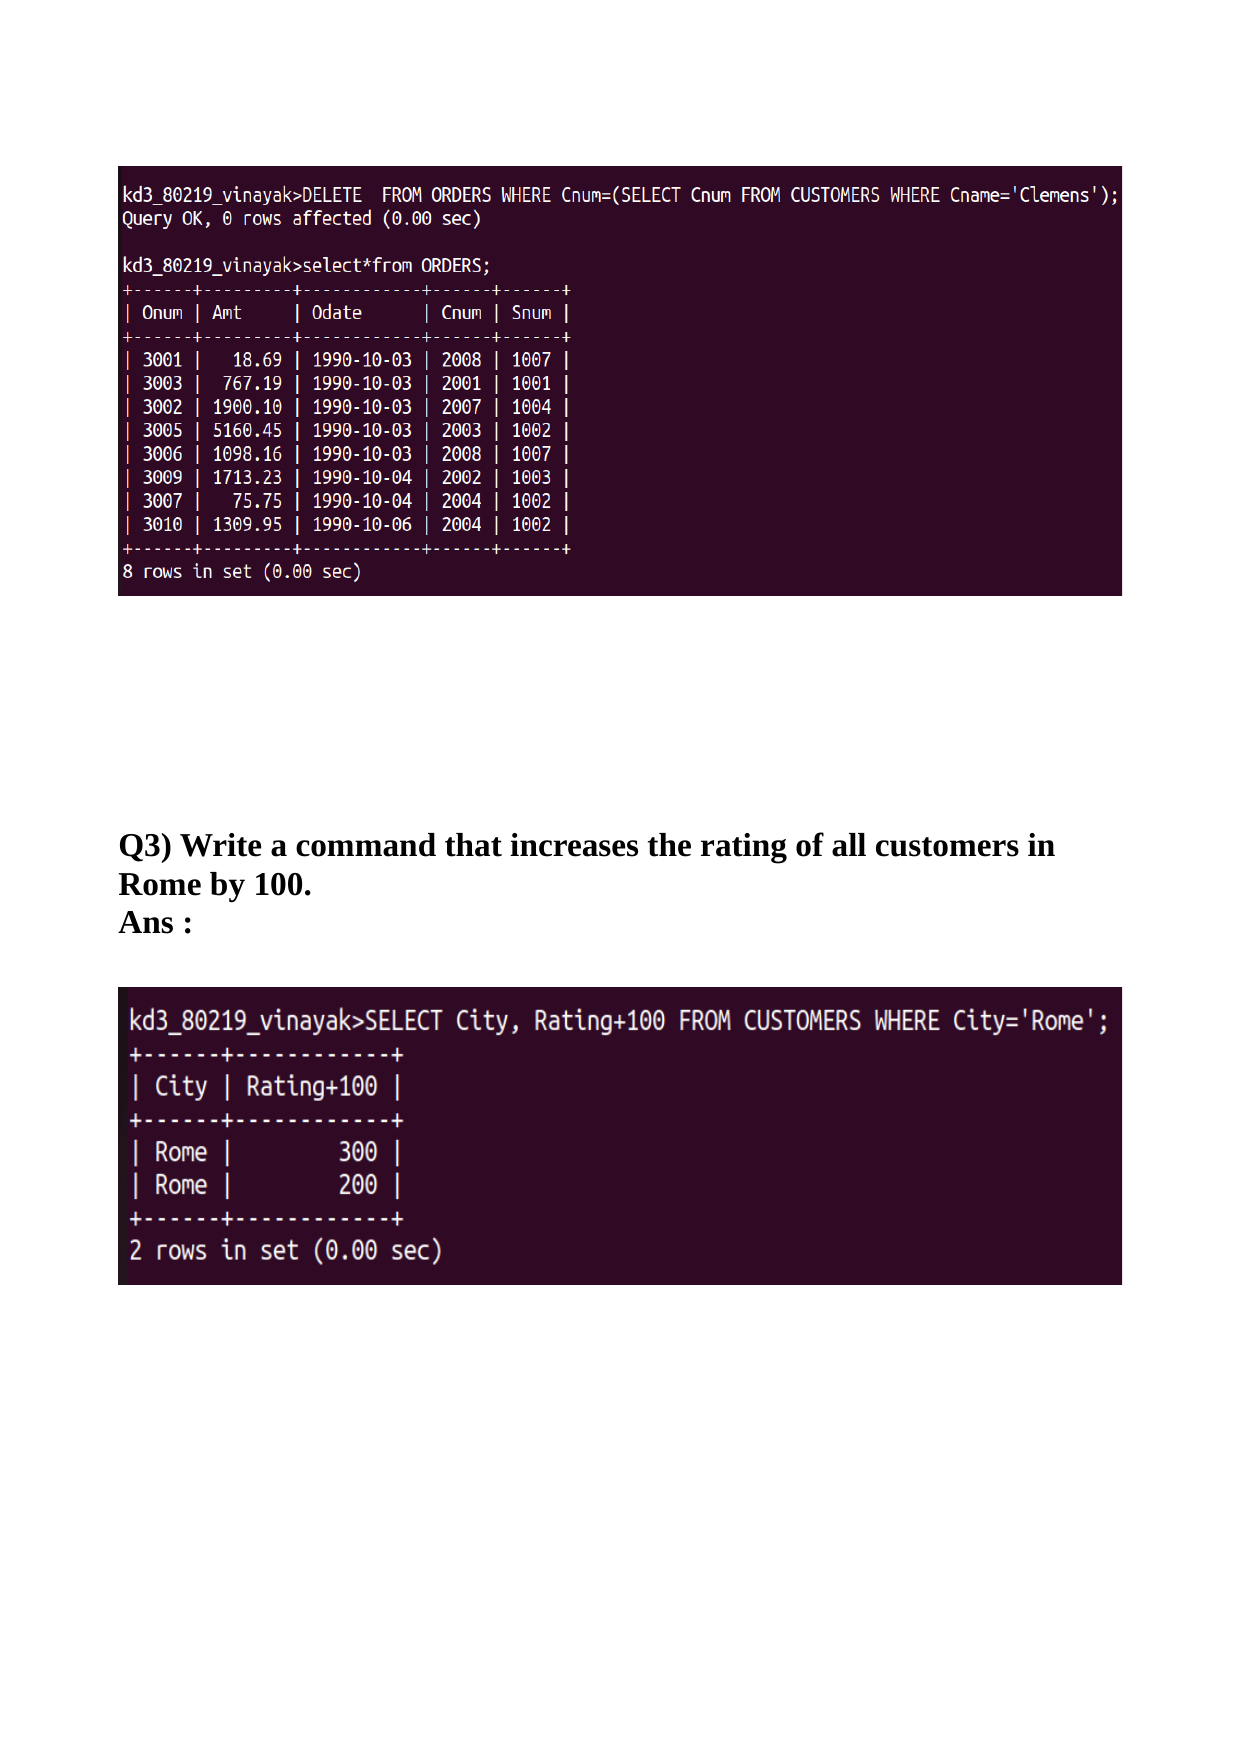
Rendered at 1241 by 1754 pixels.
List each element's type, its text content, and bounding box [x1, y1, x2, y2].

picture [118, 166, 1123, 596]
picture [118, 987, 1123, 1285]
text Q3) Write a command that increases the rating of all customers in Rome by 100. [118, 826, 1122, 902]
text Ans : [118, 902, 1122, 941]
